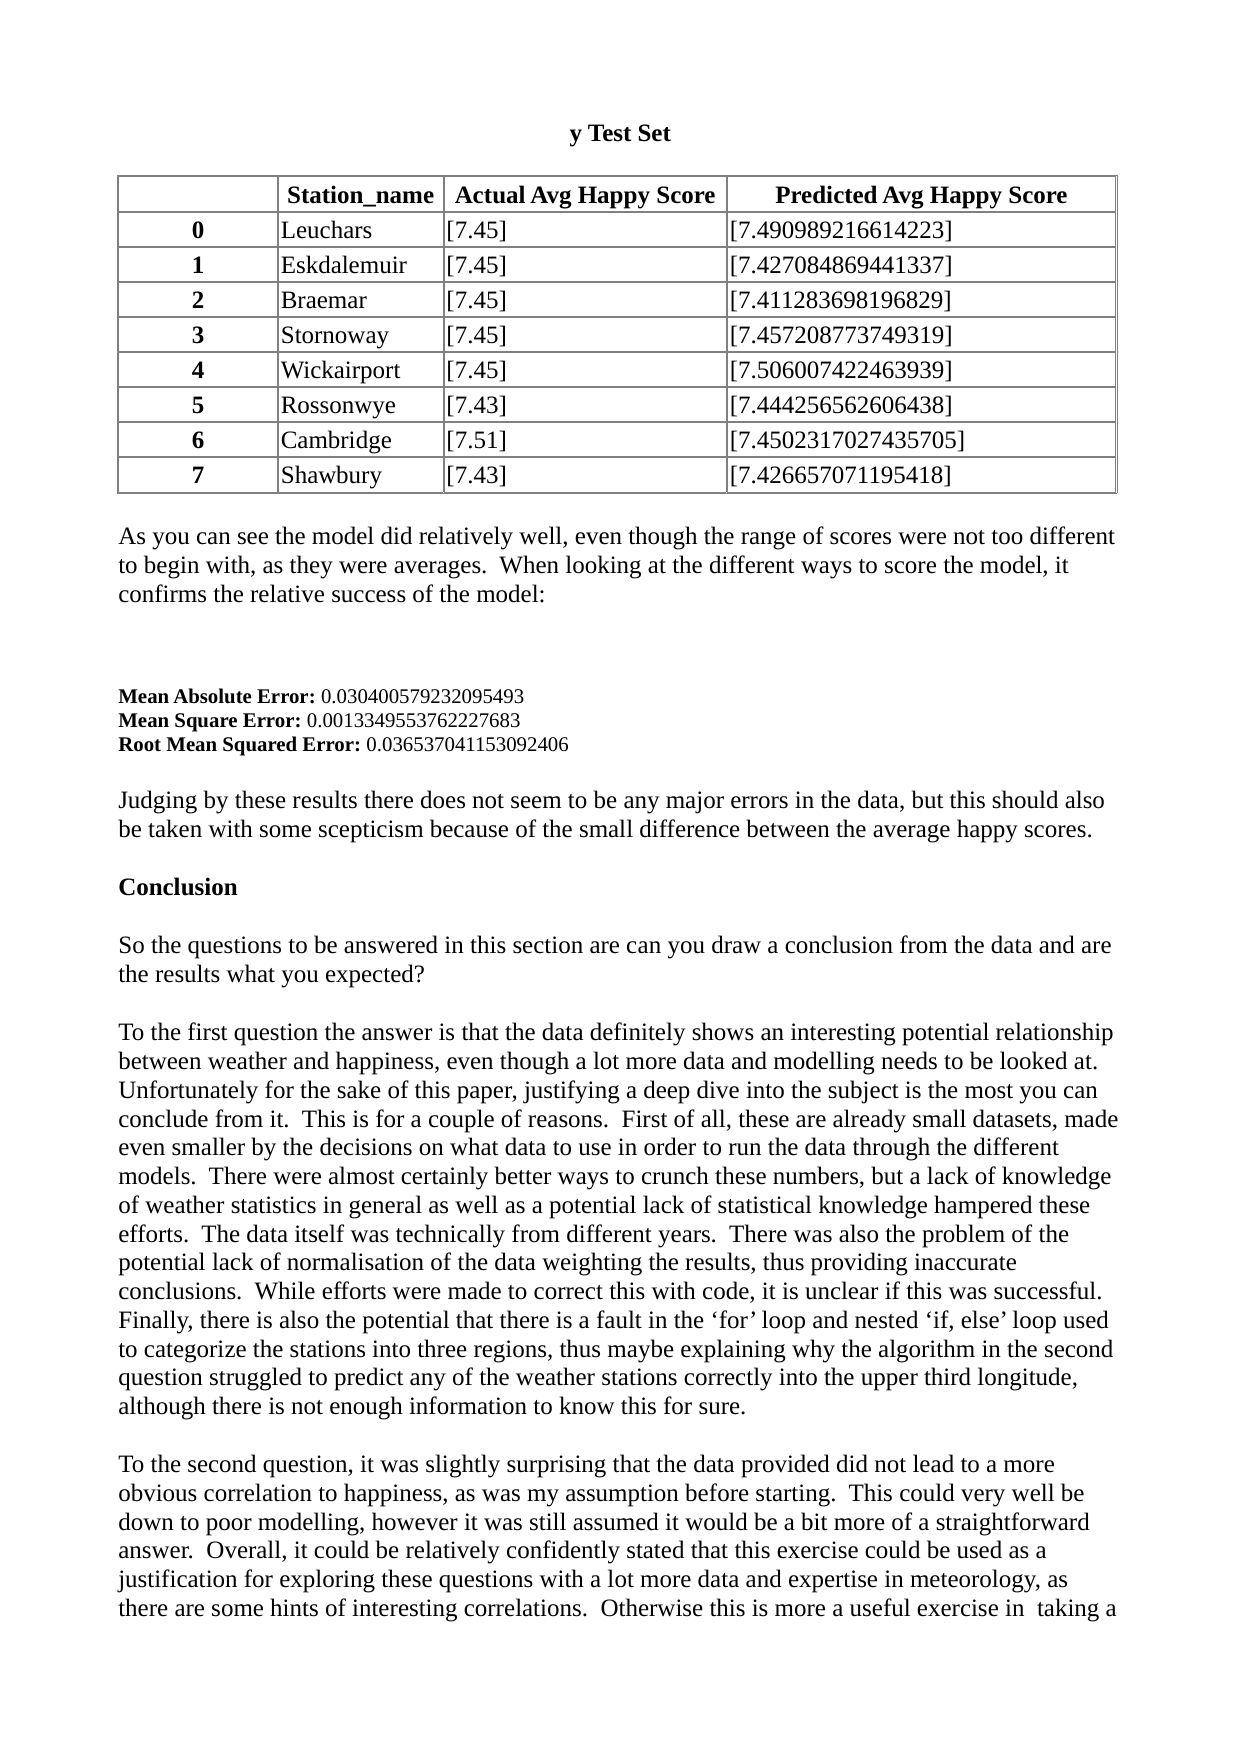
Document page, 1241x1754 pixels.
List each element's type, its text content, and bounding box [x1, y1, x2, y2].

table_cell [7.45] [445, 248, 726, 281]
table_cell Rossonwye [279, 388, 443, 421]
text Root Mean Squared Error: 0.036537041153092406 [118, 732, 1122, 756]
text Mean Square Error: 0.0013349553762227683 [118, 708, 1122, 732]
table_cell [7.45] [445, 283, 726, 316]
text Mean Absolute Error: 0.030400579232095493 [118, 683, 1122, 708]
table_cell Leuchars [279, 213, 443, 246]
table_cell Shawbury [279, 458, 443, 491]
table_cell 0 [119, 213, 277, 246]
table_cell 7 [119, 458, 277, 491]
table_cell [7.506007422463939] [728, 353, 1115, 386]
table_cell [7.4502317027435705] [728, 423, 1115, 456]
text Judging by these results there does not seem to be any major errors in the data, but this should also be taken with some scepticism because of the small difference between the average happy scores. [118, 785, 1122, 843]
text To the first question the answer is that the data definitely shows an interesting potential relationship between weather and happiness, even though a lot more data and modelling needs to be looked at. Unfortunately for the sake of this paper, justifying a deep dive into the subject is the most you can conclude from it. This is for a couple of reasons. First of all, these are already small datasets, made even smaller by the decisions on what data to use in order to run the data through the different models. There were almost certainly better ways to crunch these numbers, but a lack of knowledge of weather statistics in general as well as a potential lack of statistical knowledge hampered these efforts. The data itself was technically from different years. There was also the problem of the potential lack of normalisation of the data weighting the results, thus providing inaccurate conclusions. While efforts were made to correct this with code, it is unclear if this was successful. Finally, there is also the potential that there is a fault in the ‘for’ loop and nested ‘if, else’ loop used to categorize the stations into three regions, thus maybe explaining why the algorithm in the second question struggled to predict any of the weather stations correctly into the upper third longitude, although there is not enough information to know this for sure. [118, 1017, 1122, 1420]
table_cell [7.427084869441337] [728, 248, 1115, 281]
text Conclusion [118, 872, 1122, 901]
table_cell 3 [119, 318, 277, 351]
table_cell [7.45] [445, 318, 726, 351]
table_header Actual Avg Happy Score [445, 177, 726, 211]
table_cell [7.43] [445, 388, 726, 421]
text y Test Set [118, 118, 1122, 147]
text To the second question, it was slightly surprising that the data provided did not lead to a more obvious correlation to happiness, as was my assumption before starting. This could very well be down to poor modelling, however it was still assumed it would be a bit more of a straightforward answer. Overall, it could be relatively confidently stated that this exercise could be used as a justification for exploring these questions with a lot more data and expertise in meteorology, as there are some hints of interesting correlations. Otherwise this is more a useful exercise in taking a [118, 1449, 1122, 1622]
table_cell Braemar [279, 283, 443, 316]
table_cell [7.426657071195418] [728, 458, 1115, 491]
table_cell [7.490989216614223] [728, 213, 1115, 246]
table_cell 2 [119, 283, 277, 316]
table_cell 4 [119, 353, 277, 386]
text As you can see the model did relatively well, even though the range of scores were not too different to begin with, as they were averages. When looking at the different ways to score the model, it confirms the relative success of the model: [118, 521, 1122, 607]
table_cell [7.411283698196829] [728, 283, 1115, 316]
table_cell 5 [119, 388, 277, 421]
table_cell [7.444256562606438] [728, 388, 1115, 421]
table_cell [7.457208773749319] [728, 318, 1115, 351]
table_header Station_name [279, 177, 443, 211]
table_cell [7.45] [445, 353, 726, 386]
table_cell Eskdalemuir [279, 248, 443, 281]
table_cell Wickairport [279, 353, 443, 386]
table_header [119, 177, 277, 211]
table_cell Cambridge [279, 423, 443, 456]
table_cell [7.45] [445, 213, 726, 246]
table_cell [7.43] [445, 458, 726, 491]
table_cell 6 [119, 423, 277, 456]
table_cell 1 [119, 248, 277, 281]
text So the questions to be answered in this section are can you draw a conclusion from the data and are the results what you expected? [118, 930, 1122, 988]
table_cell Stornoway [279, 318, 443, 351]
table_header Predicted Avg Happy Score [728, 177, 1115, 211]
table_cell [7.51] [445, 423, 726, 456]
